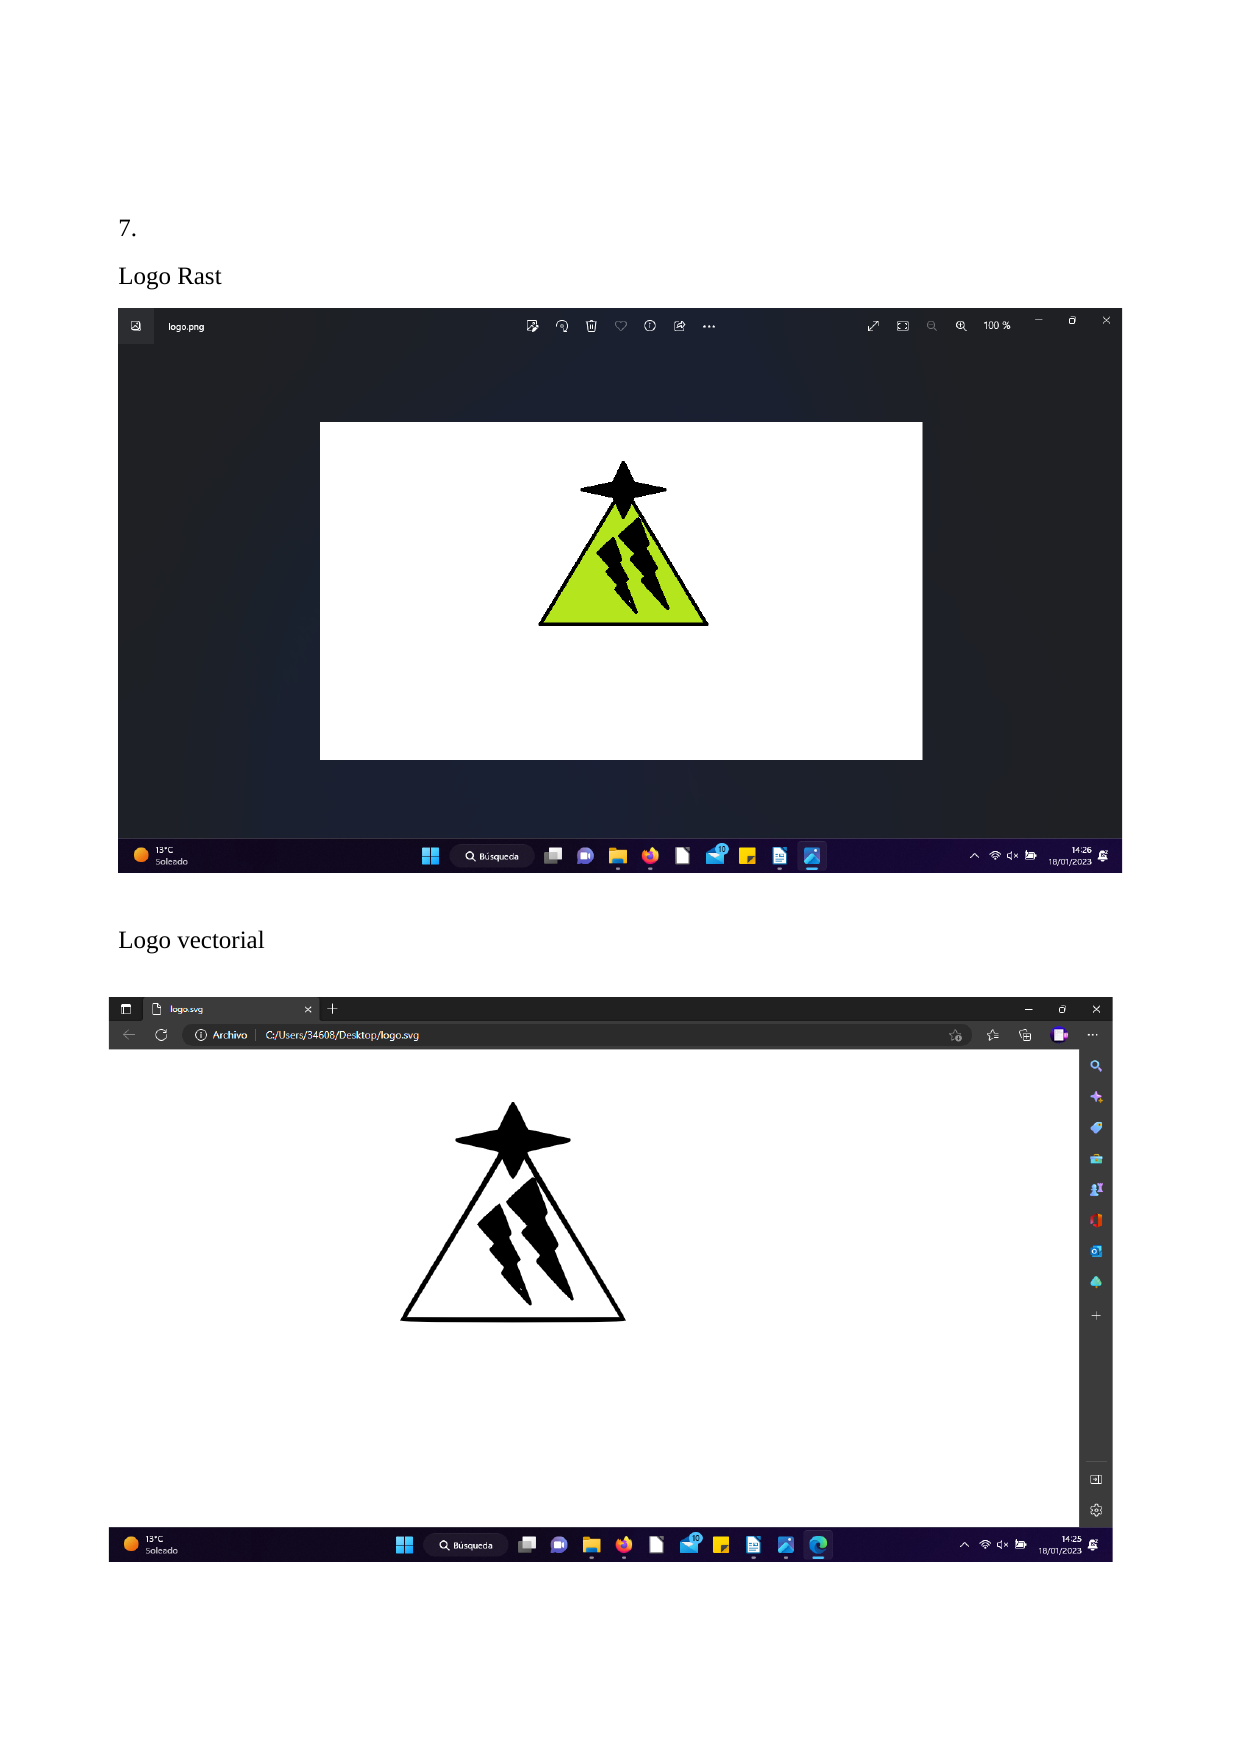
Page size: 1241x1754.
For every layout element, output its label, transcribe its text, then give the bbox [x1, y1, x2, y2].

picture [108, 997, 1113, 1562]
text Logo Rast [118, 261, 1122, 290]
text Logo vectorial [118, 925, 1122, 953]
picture [118, 308, 1123, 873]
text 7. [118, 213, 1122, 242]
